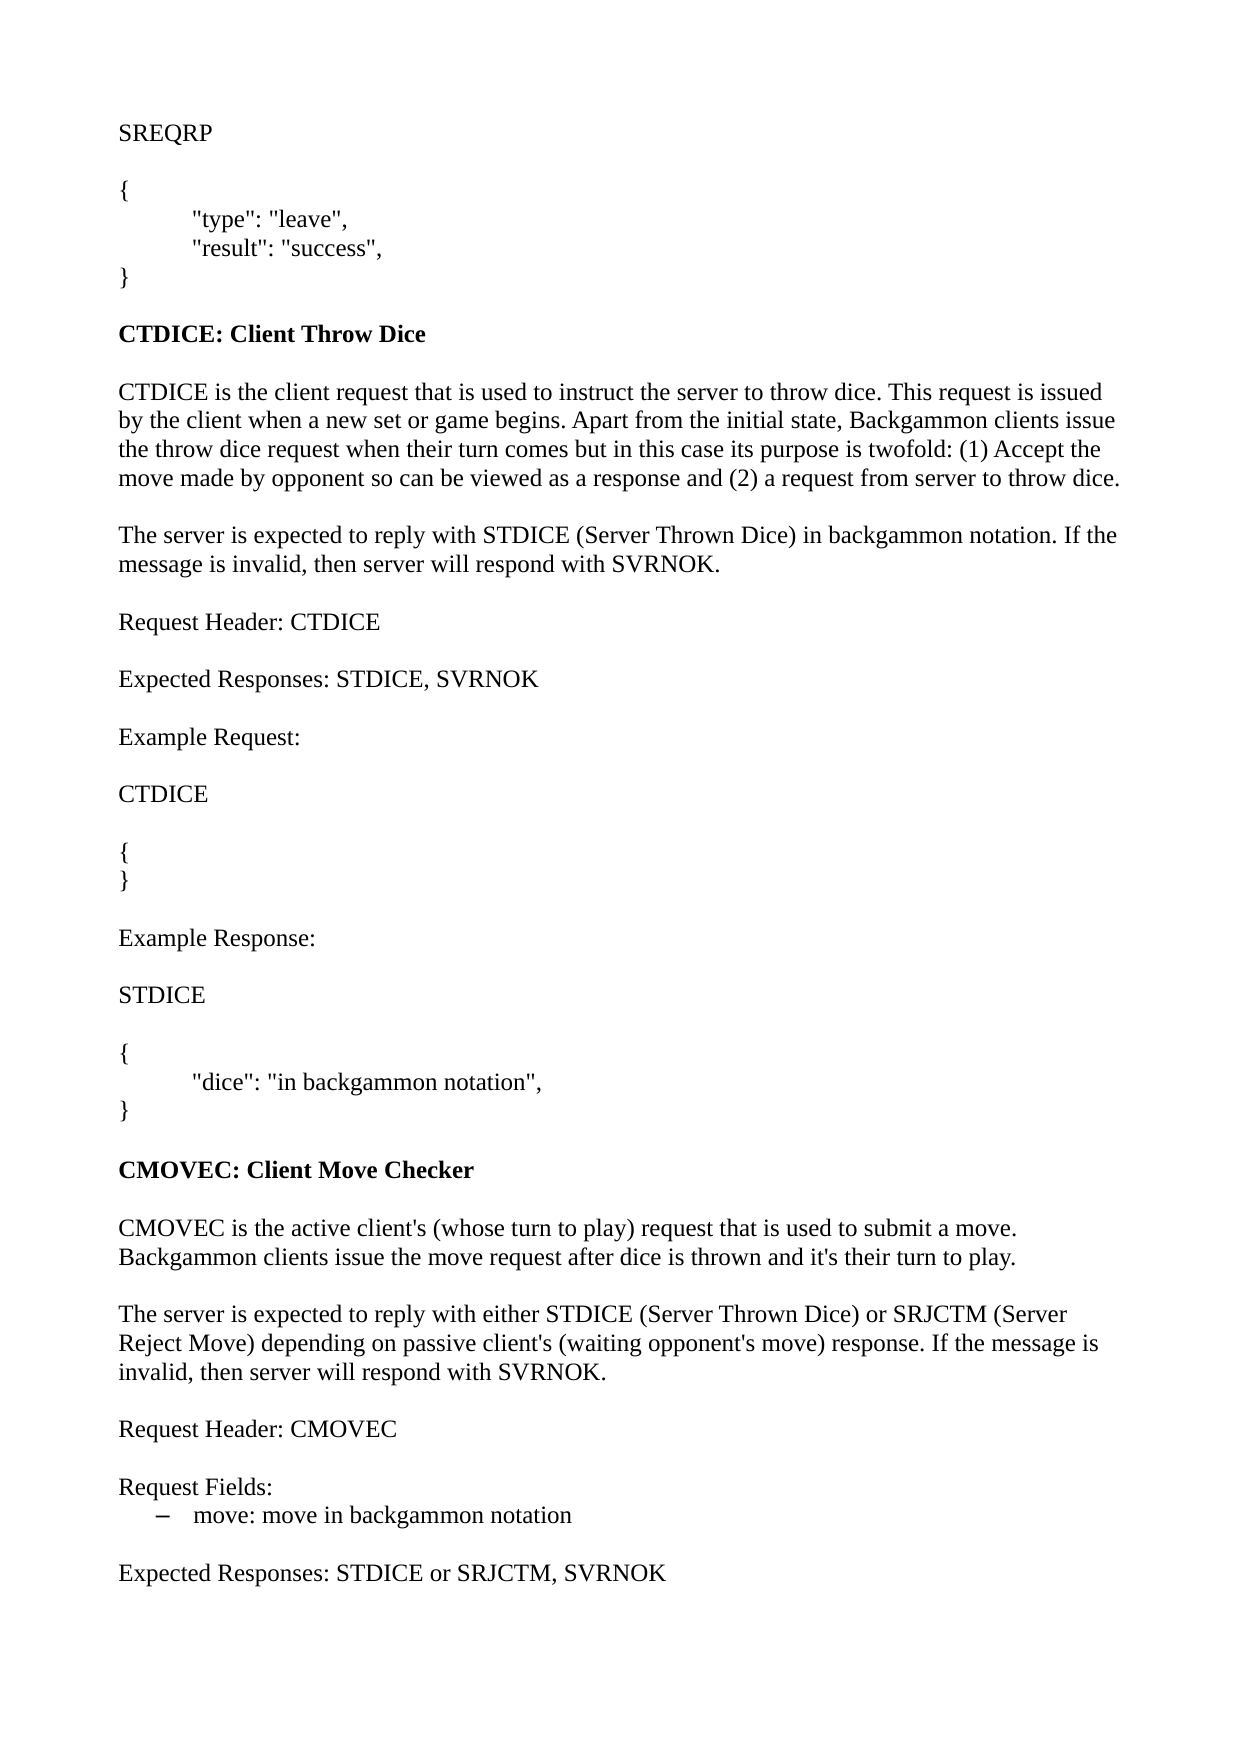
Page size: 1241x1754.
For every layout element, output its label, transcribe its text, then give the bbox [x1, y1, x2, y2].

text { [118, 837, 1122, 866]
text Request Fields: [118, 1472, 1122, 1501]
text CTDICE: Client Throw Dice [118, 319, 1122, 348]
text Example Response: [118, 923, 1122, 952]
text "result": "success", [118, 233, 1122, 262]
text Example Request: [118, 722, 1122, 751]
text SREQRP [118, 118, 1122, 147]
text } [118, 262, 1122, 291]
text CMOVEC is the active client's (whose turn to play) request that is used to submit a move. Backgammon clients issue the move request after dice is thrown and it's their turn to play. [118, 1213, 1122, 1271]
text "dice": "in backgammon notation", [118, 1067, 1122, 1096]
text } [118, 866, 1122, 894]
text CMOVEC: Client Move Checker [118, 1156, 1122, 1184]
list move: move in backgammon notation [156, 1501, 1122, 1529]
text } [118, 1096, 1122, 1124]
text The server is expected to reply with STDICE (Server Thrown Dice) in backgammon notation. If the message is invalid, then server will respond with SVRNOK. [118, 521, 1122, 578]
text Expected Responses: STDICE, SVRNOK [118, 664, 1122, 693]
text "type": "leave", [118, 204, 1122, 233]
text Expected Responses: STDICE or SRJCTM, SVRNOK [118, 1558, 1122, 1587]
text STDICE [118, 981, 1122, 1009]
text { [118, 176, 1122, 204]
text CTDICE [118, 779, 1122, 808]
text { [118, 1038, 1122, 1067]
text CTDICE is the client request that is used to instruct the server to throw dice. This request is issued by the client when a new set or game begins. Apart from the initial state, Backgammon clients issue the throw dice request when their turn comes but in this case its purpose is twofold: (1) Accept the move made by opponent so can be viewed as a response and (2) a request from server to throw dice. [118, 377, 1122, 492]
text The server is expected to reply with either STDICE (Server Thrown Dice) or SRJCTM (Server Reject Move) depending on passive client's (waiting opponent's move) response. If the message is invalid, then server will respond with SVRNOK. [118, 1299, 1122, 1386]
text Request Header: CMOVEC [118, 1414, 1122, 1443]
text Request Header: CTDICE [118, 607, 1122, 636]
